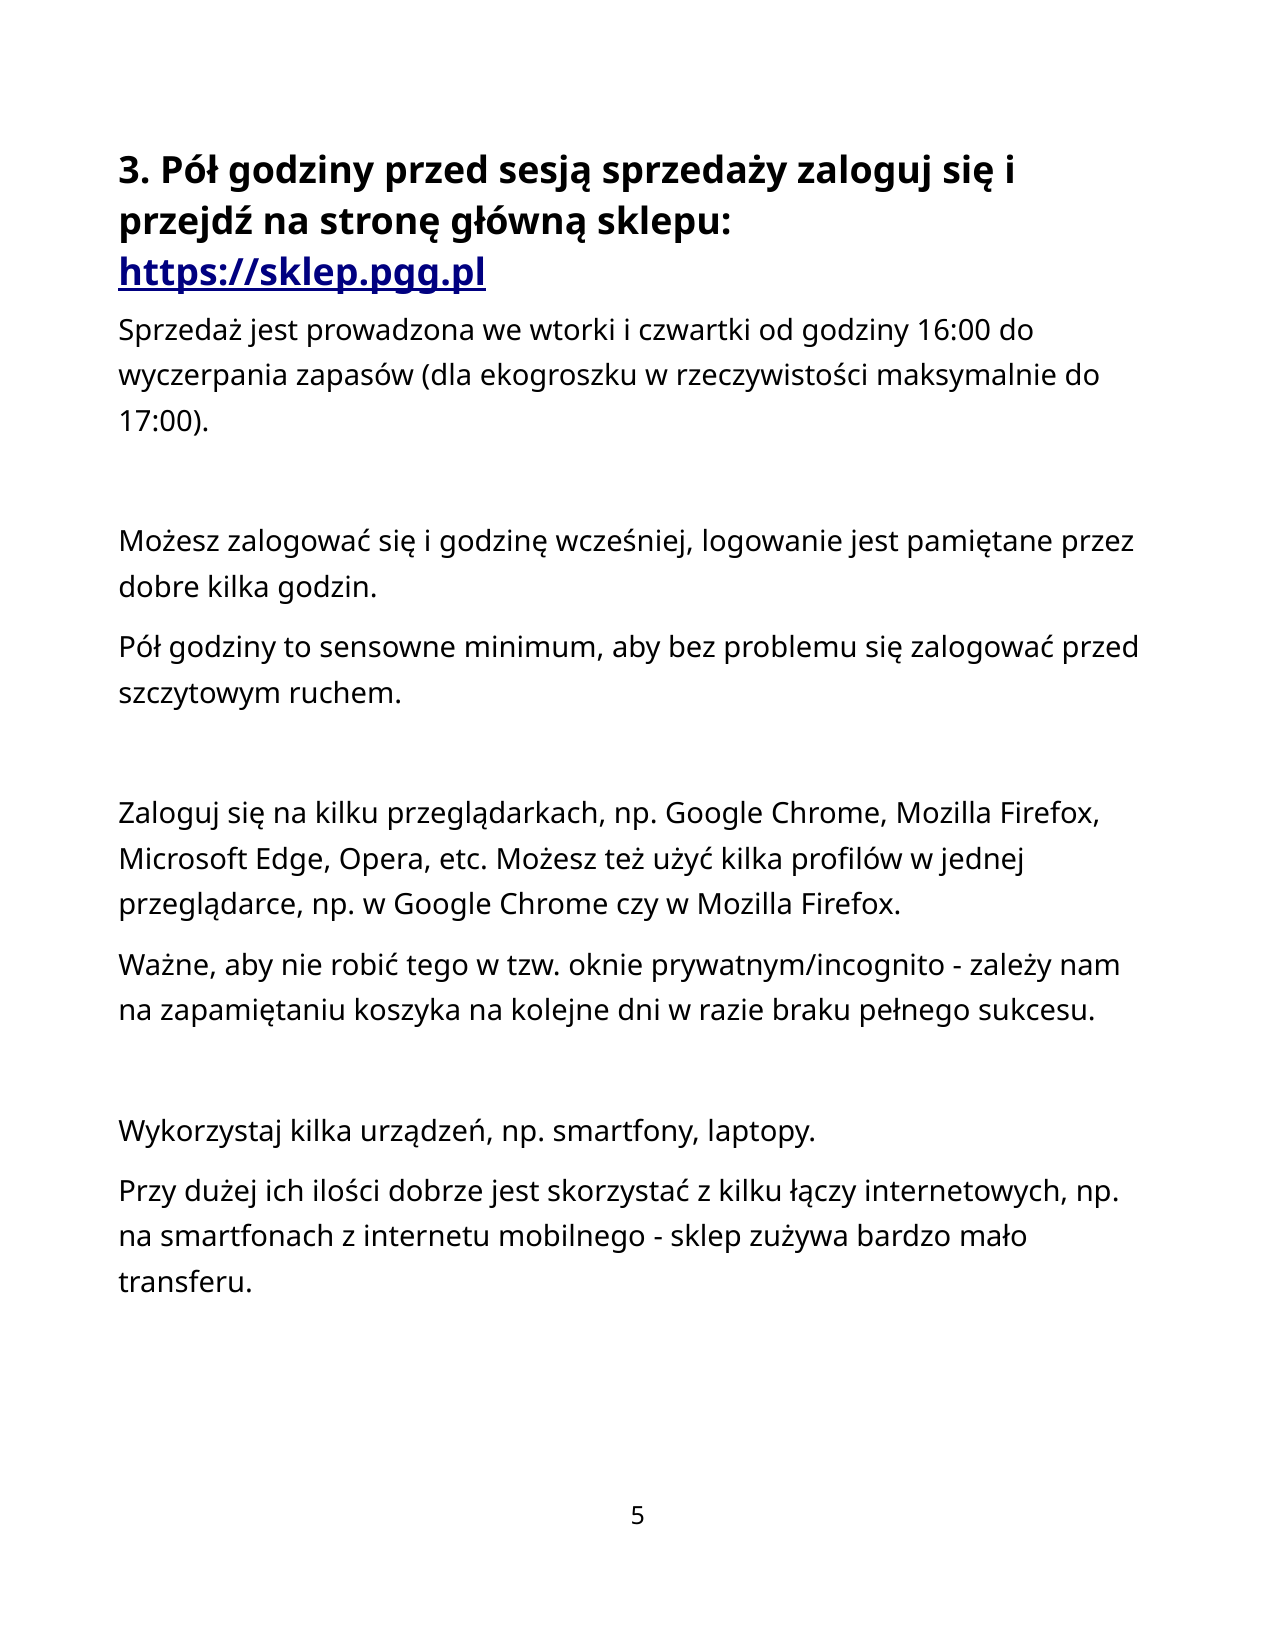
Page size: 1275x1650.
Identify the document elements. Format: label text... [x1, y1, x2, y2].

subtitle 3. Pół godziny przed sesją sprzedaży zaloguj się i przejdź na stronę główną sklepu: https://sklep.pgg.pl [118, 143, 1157, 296]
text Możesz zalogować się i godzinę wcześniej, logowanie jest pamiętane przez dobre kilka godzin. [118, 520, 1157, 606]
text Ważne, aby nie robić tego w tzw. oknie prywatnym/incognito - zależy nam na zapamiętaniu koszyka na kolejne dni w razie braku pełnego sukcesu. [118, 944, 1157, 1029]
text Zaloguj się na kilku przeglądarkach, np. Google Chrome, Mozilla Firefox, Microsoft Edge, Opera, etc. Możesz też użyć kilka profilów w jednej przeglądarce, np. w Google Chrome czy w Mozilla Firefox. [118, 792, 1157, 923]
text Wykorzystaj kilka urządzeń, np. smartfony, laptopy. [118, 1110, 1157, 1149]
text Pół godziny to sensowne minimum, aby bez problemu się zalogować przed szczytowym ruchem. [118, 626, 1157, 712]
text Sprzedaż jest prowadzona we wtorki i czwartki od godziny 16:00 do wyczerpania zapasów (dla ekogroszku w rzeczywistości maksymalnie do 17:00). [118, 309, 1157, 440]
text Przy dużej ich ilości dobrze jest skorzystać z kilku łączy internetowych, np. na smartfonach z internetu mobilnego - sklep zużywa bardzo mało transferu. [118, 1170, 1157, 1301]
